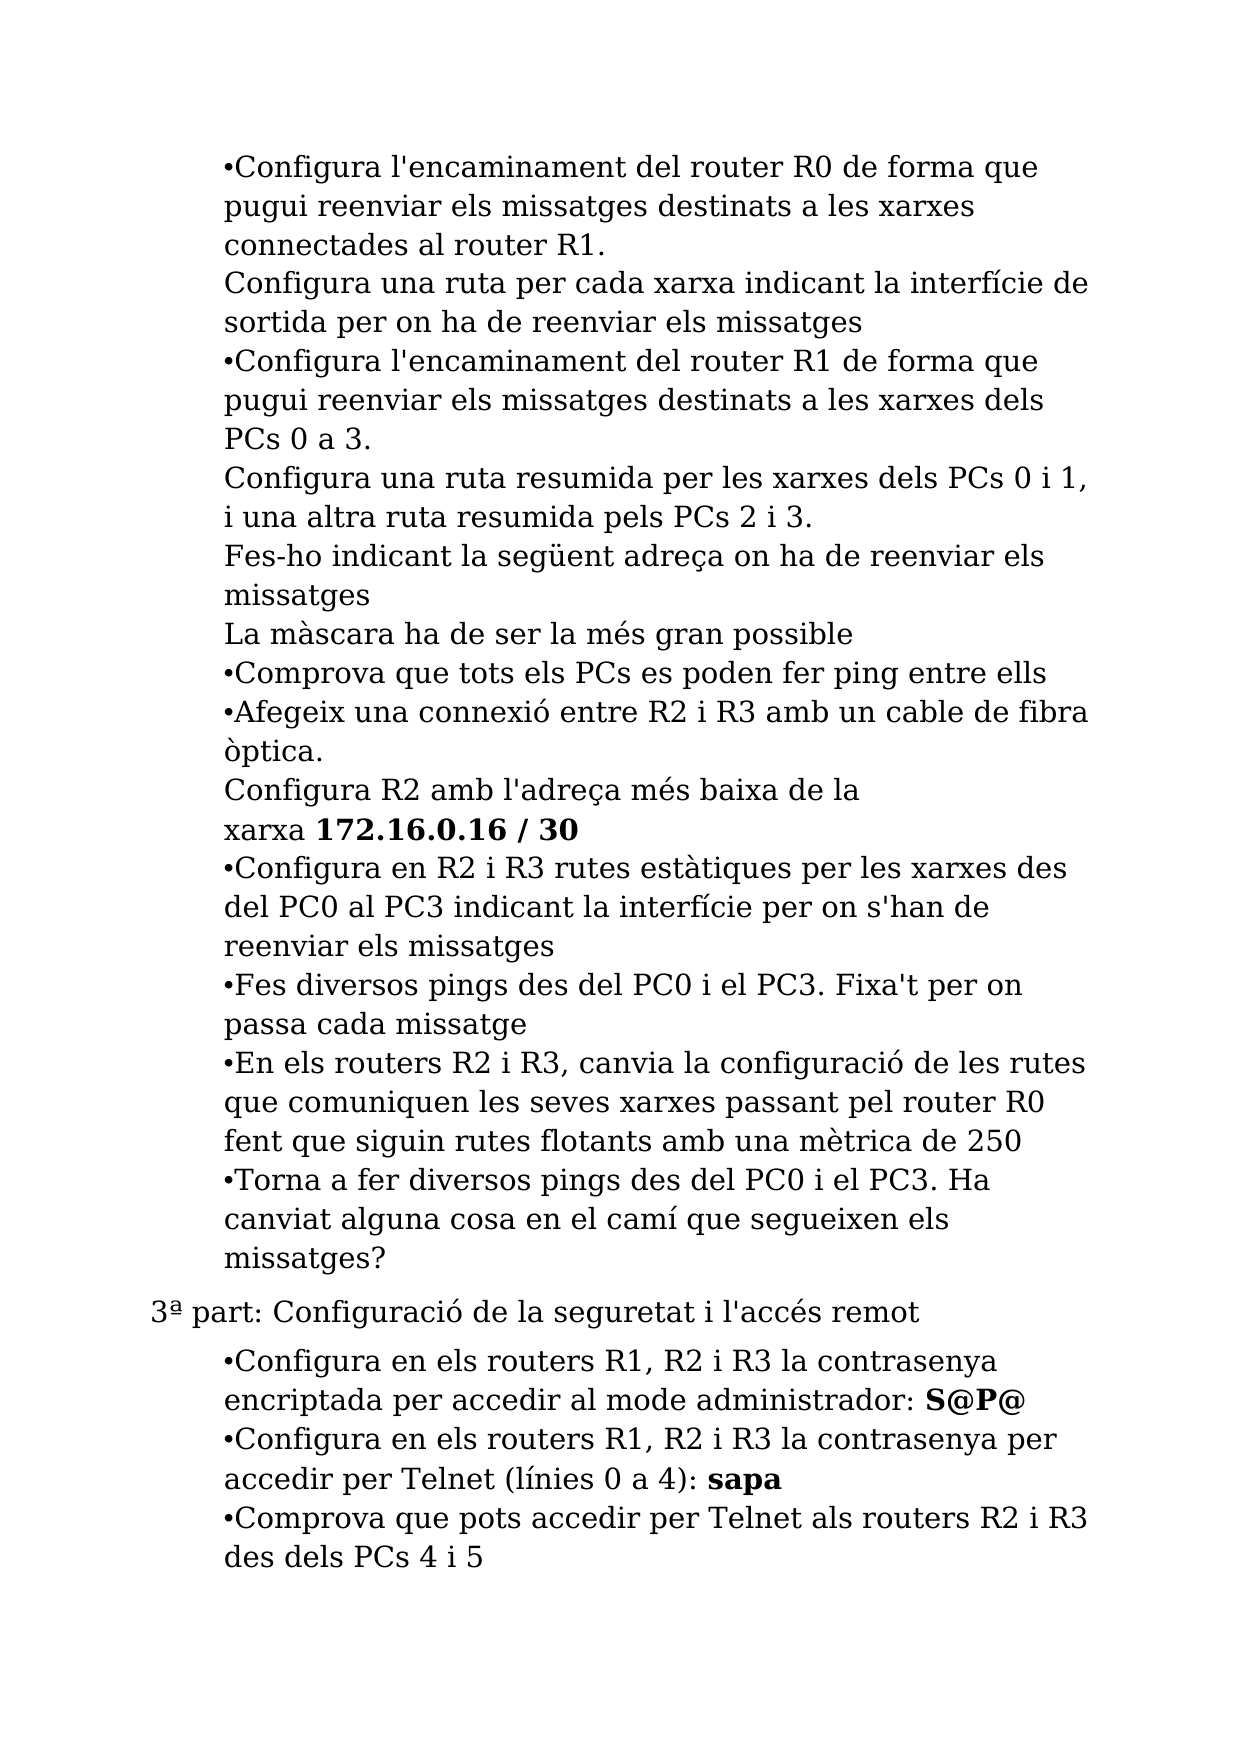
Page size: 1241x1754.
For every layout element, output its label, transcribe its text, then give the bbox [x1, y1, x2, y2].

list Afegeix una connexió entre R2 i R3 amb un cable de fibra òptica. Configura R2 amb l'adreça més baixa de la xarxa 172.16.0.16 / 30 [150, 695, 1090, 847]
list Comprova que pots accedir per Telnet als routers R2 i R3 des dels PCs 4 i 5 [150, 1501, 1090, 1574]
subtitle 3ª part: Configuració de la seguretat i l'accés remot [150, 1295, 1090, 1329]
list En els routers R2 i R3, canvia la configuració de les rutes que comuniquen les seves xarxes passant pel router R0 fent que siguin rutes flotants amb una mètrica de 250 [150, 1047, 1090, 1158]
list Configura l'encaminament del router R1 de forma que pugui reenviar els missatges destinats a les xarxes dels PCs 0 a 3. Configura una ruta resumida per les xarxes dels PCs 0 i 1, i una altra ruta resumida pels PCs 2 i 3. Fes-ho indicant la següent adreça on ha de reenviar els missatges La màscara ha de ser la més gran possible [150, 345, 1090, 651]
list Configura l'encaminament del router R0 de forma que pugui reenviar els missatges destinats a les xarxes connectades al router R1. Configura una ruta per cada xarxa indicant la interfície de sortida per on ha de reenviar els missatges [150, 150, 1090, 340]
list Configura en els routers R1, R2 i R3 la contrasenya encriptada per accedir al mode administrador: S@P@ [150, 1344, 1090, 1417]
list Torna a fer diversos pings des del PC0 i el PC3. Ha canviat alguna cosa en el camí que segueixen els missatges? [150, 1163, 1090, 1275]
list Fes diversos pings des del PC0 i el PC3. Fixa't per on passa cada missatge [150, 969, 1090, 1042]
list Configura en R2 i R3 rutes estàtiques per les xarxes des del PC0 al PC3 indicant la interfície per on s'han de reenviar els missatges [150, 852, 1090, 964]
list Configura en els routers R1, R2 i R3 la contrasenya per accedir per Telnet (línies 0 a 4): sapa [150, 1423, 1090, 1496]
list Comprova que tots els PCs es poden fer ping entre ells [150, 656, 1090, 690]
